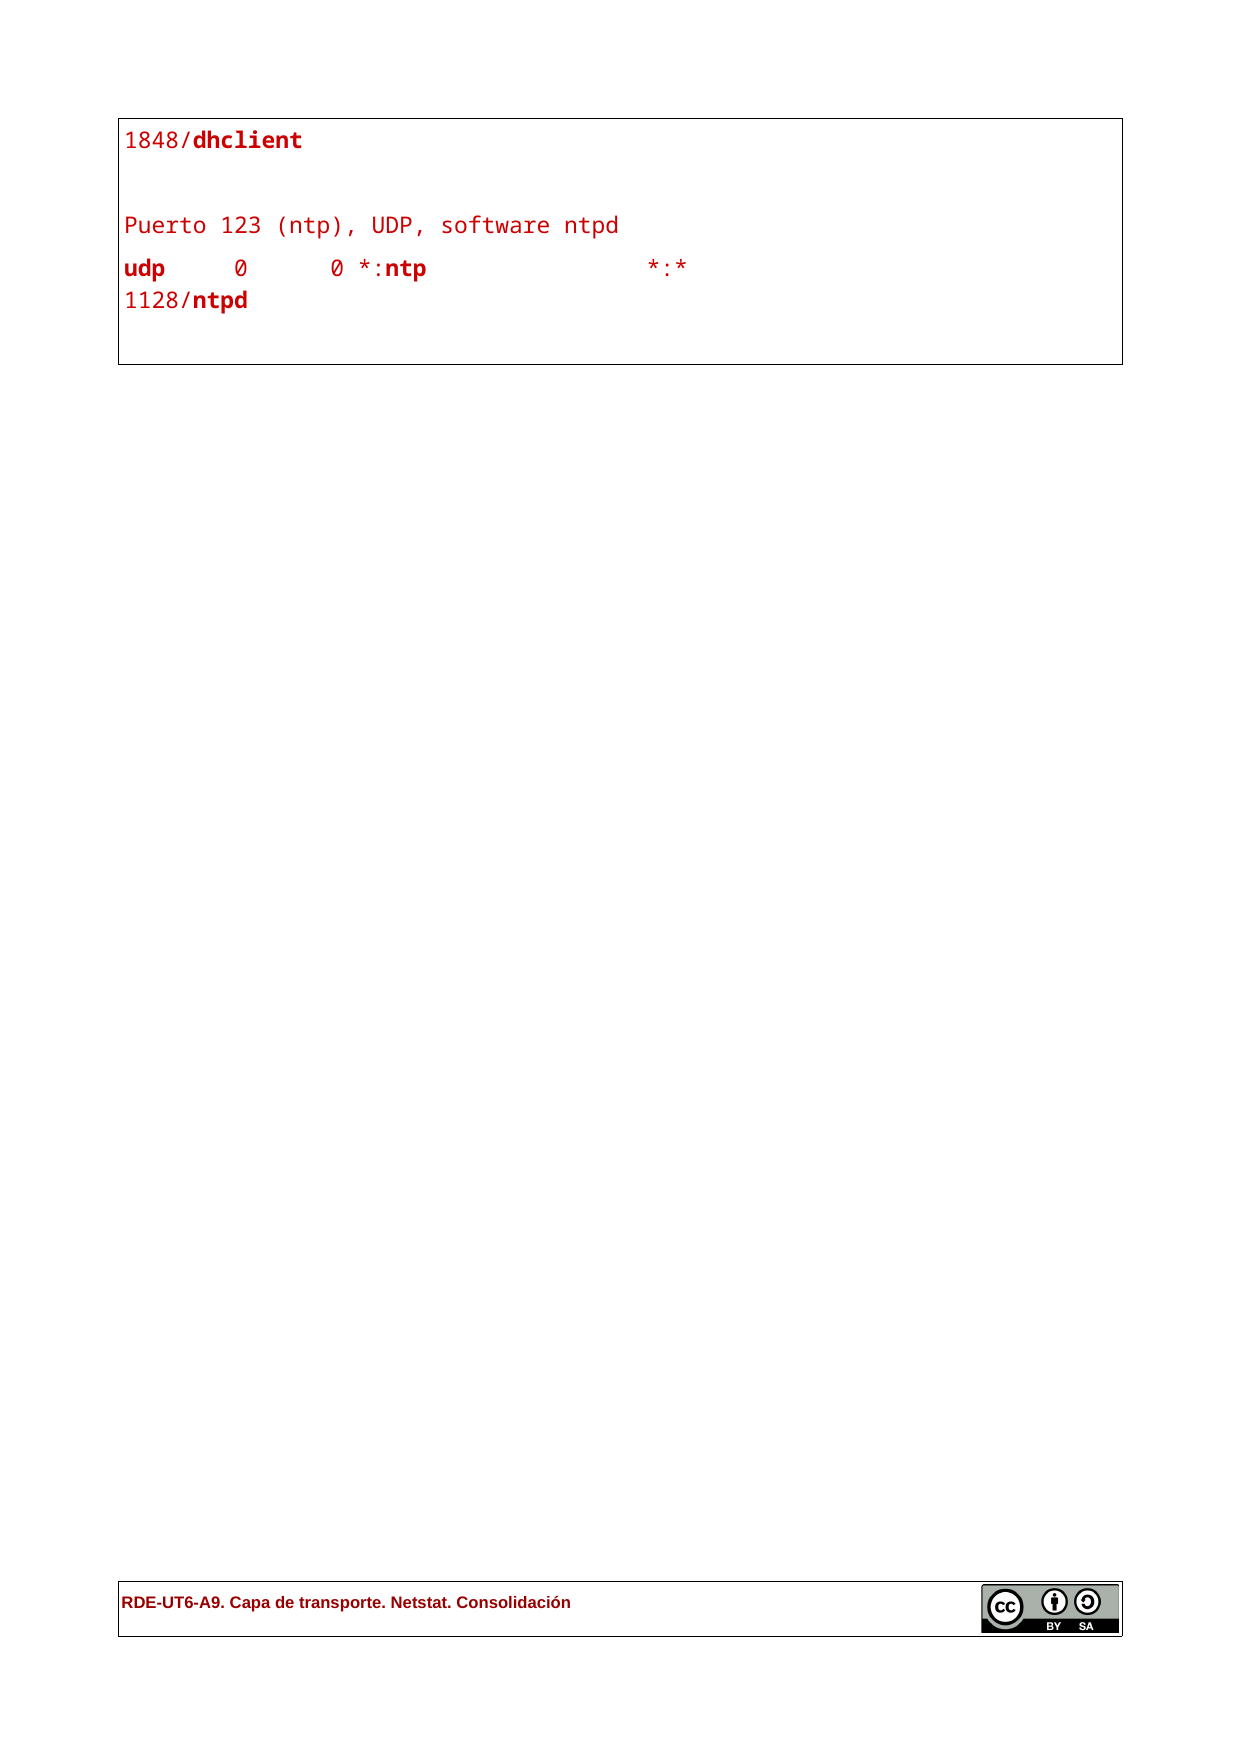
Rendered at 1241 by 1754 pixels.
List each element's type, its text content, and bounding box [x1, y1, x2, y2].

table_header 1848/dhclient Puerto 123 (ntp), UDP, software ntpd udp 0 0 *:ntp *:* 1128/ntpd [119, 119, 1122, 364]
picture [981, 1584, 1119, 1633]
